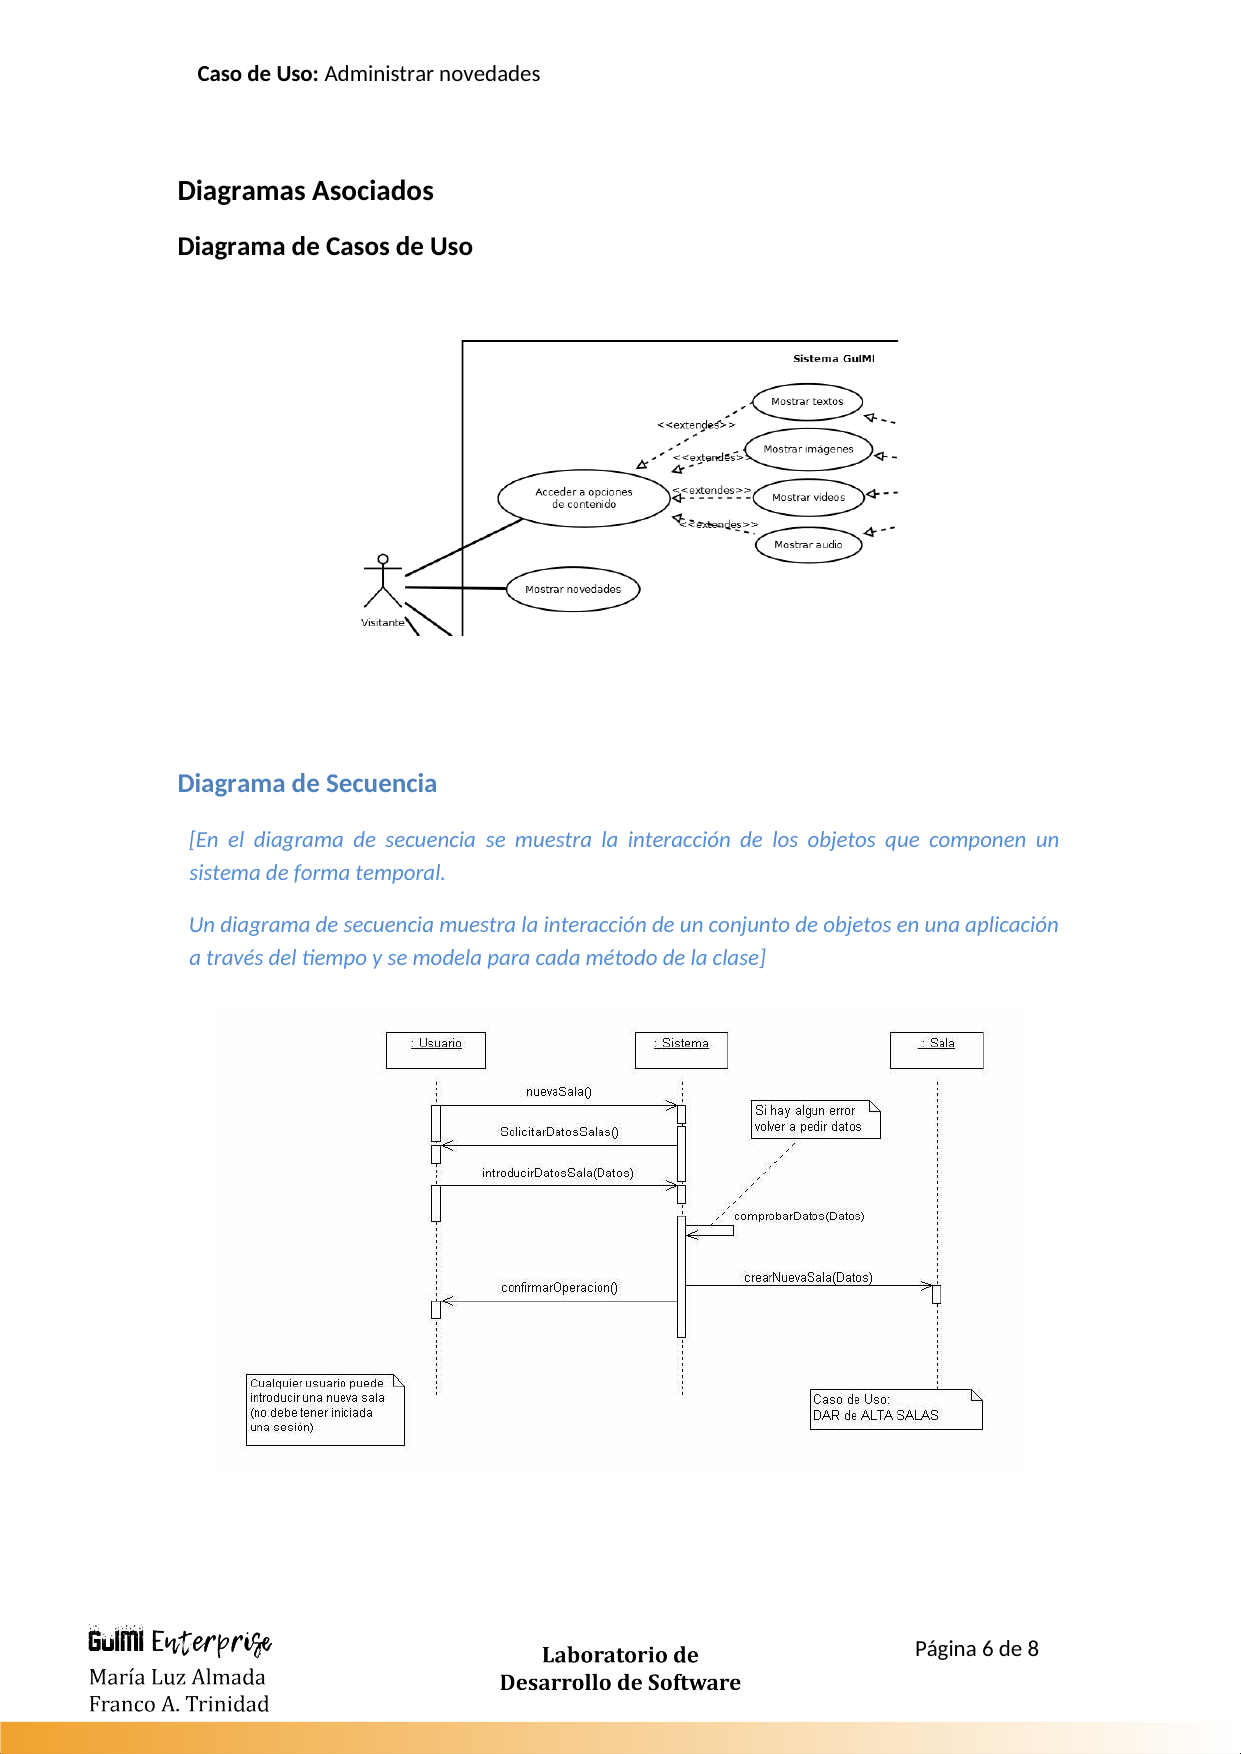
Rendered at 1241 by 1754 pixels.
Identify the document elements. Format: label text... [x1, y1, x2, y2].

text [En el diagrama de secuencia se muestra la interacción de los objetos que componen un sistema de forma temporal. [188, 825, 1063, 886]
subtitle Diagrama de Secuencia [177, 767, 1063, 800]
text Un diagrama de secuencia muestra la interacción de un conjunto de objetos en una aplicación a través del tiempo y se modela para cada método de la clase] [188, 911, 1063, 971]
subtitle Diagramas Asociados [177, 172, 1063, 208]
picture [0, 1613, 1241, 1754]
subtitle Diagrama de Casos de Uso [177, 229, 1063, 262]
